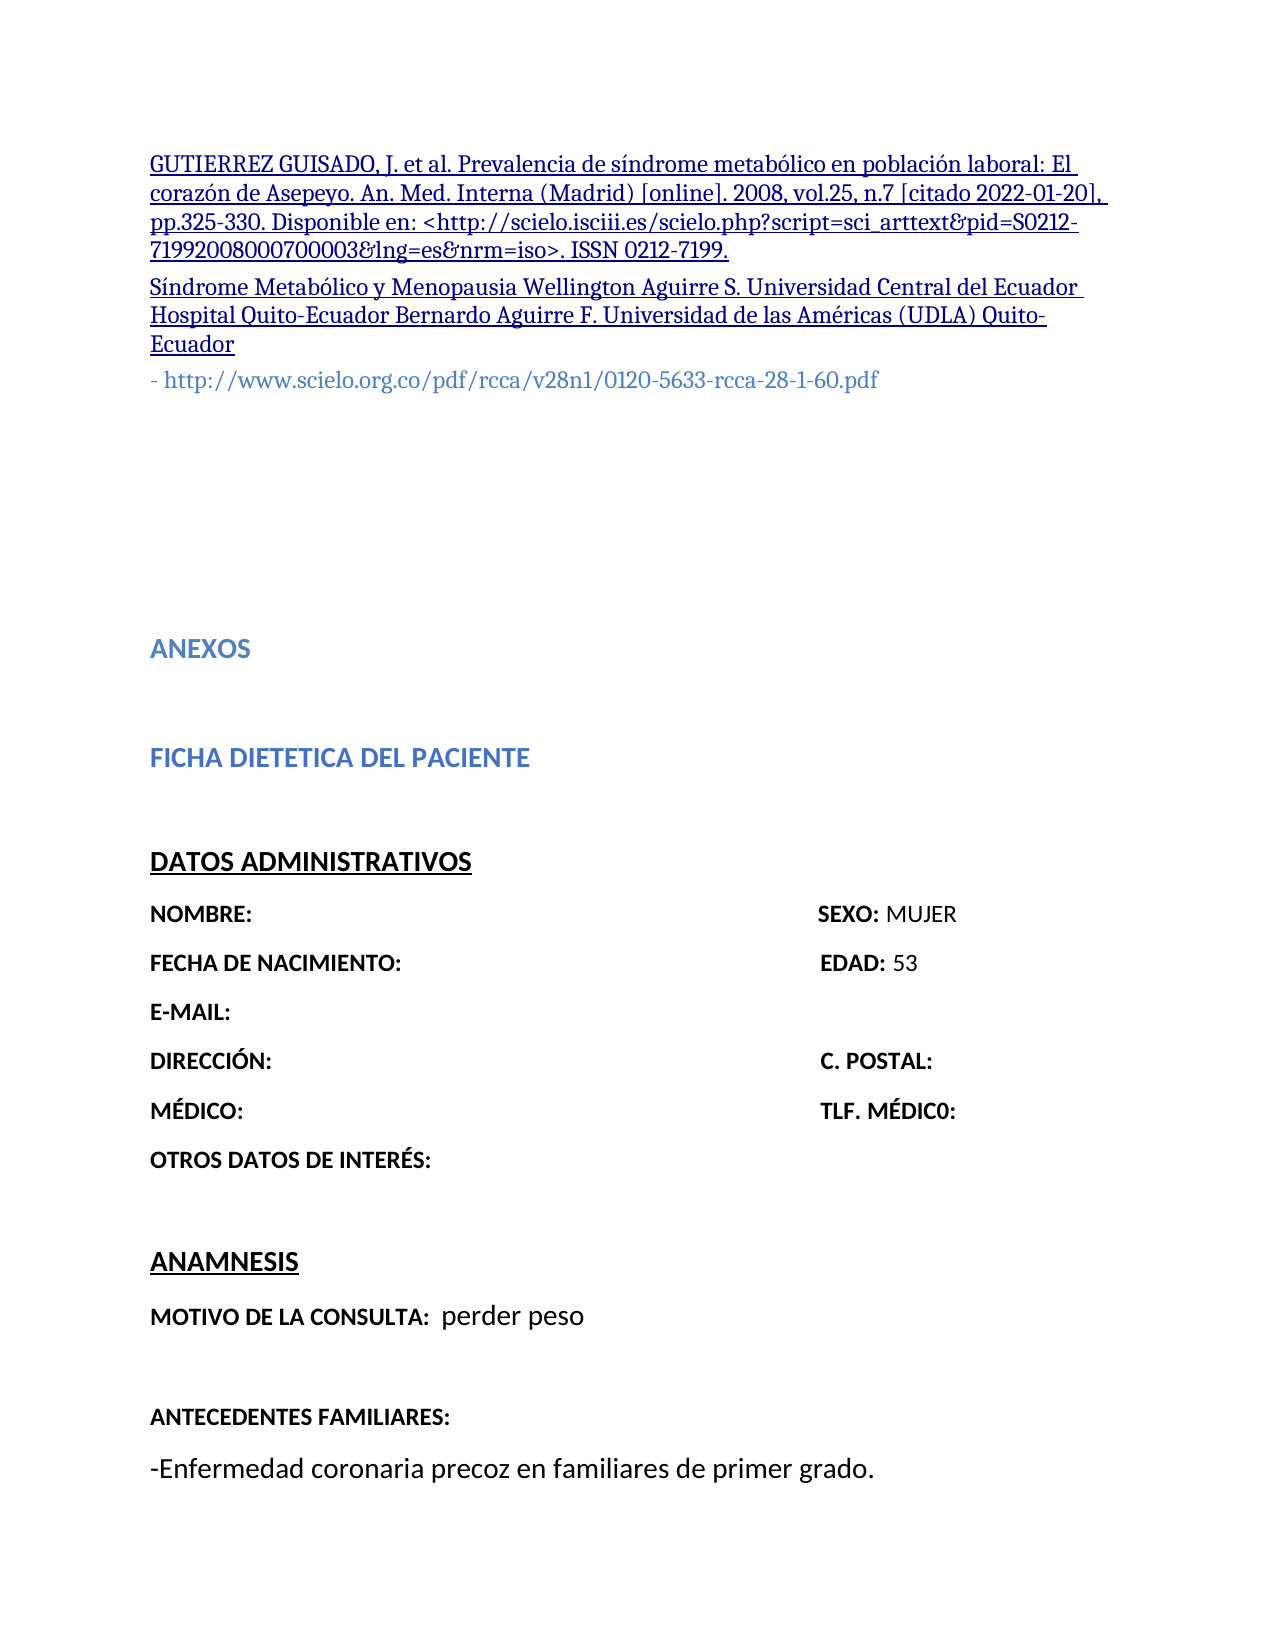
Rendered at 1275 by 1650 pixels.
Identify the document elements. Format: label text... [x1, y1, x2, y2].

text DIRECCIÓN: C. POSTAL: [150, 1046, 1125, 1076]
text -Enfermedad coronaria precoz en familiares de primer grado. [150, 1451, 1125, 1486]
text MOTIVO DE LA CONSULTA: perder peso [150, 1297, 1125, 1333]
text FECHA DE NACIMIENTO: EDAD: 53 [150, 947, 1125, 977]
text MÉDICO: TLF. MÉDIC0: [150, 1095, 1125, 1125]
text - http://www.scielo.org.co/pdf/rcca/v28n1/0120-5633-rcca-28-1-60.pdf [150, 366, 1125, 395]
text Síndrome Metabólico y Menopausia Wellington Aguirre S. Universidad Central del Ecuador Hospital Quito-Ecuador Bernardo Aguirre F. Universidad de las Américas (UDLA) Quito-Ecuador [150, 272, 1125, 359]
text ANEXOS [150, 630, 1125, 666]
text DATOS ADMINISTRATIVOS [150, 843, 1125, 879]
text ANAMNESIS [150, 1243, 1125, 1278]
text E-MAIL: [150, 996, 1125, 1027]
text FICHA DIETETICA DEL PACIENTE [150, 739, 1125, 775]
text NOMBRE: SEXO: MUJER [150, 898, 1125, 928]
text GUTIERREZ GUISADO, J. et al. Prevalencia de síndrome metabólico en población laboral: El corazón de Asepeyo. An. Med. Interna (Madrid) [online]. 2008, vol.25, n.7 [citado 2022-01-20], pp.325-330. Disponible en: <http://scielo.isciii.es/scielo.php?script=sci_arttext&pid=S0212-71992008000700003&lng=es&nrm=iso>. ISSN 0212-7199. [150, 150, 1125, 265]
text ANTECEDENTES FAMILIARES: [150, 1401, 1125, 1432]
text OTROS DATOS DE INTERÉS: [150, 1144, 1125, 1174]
